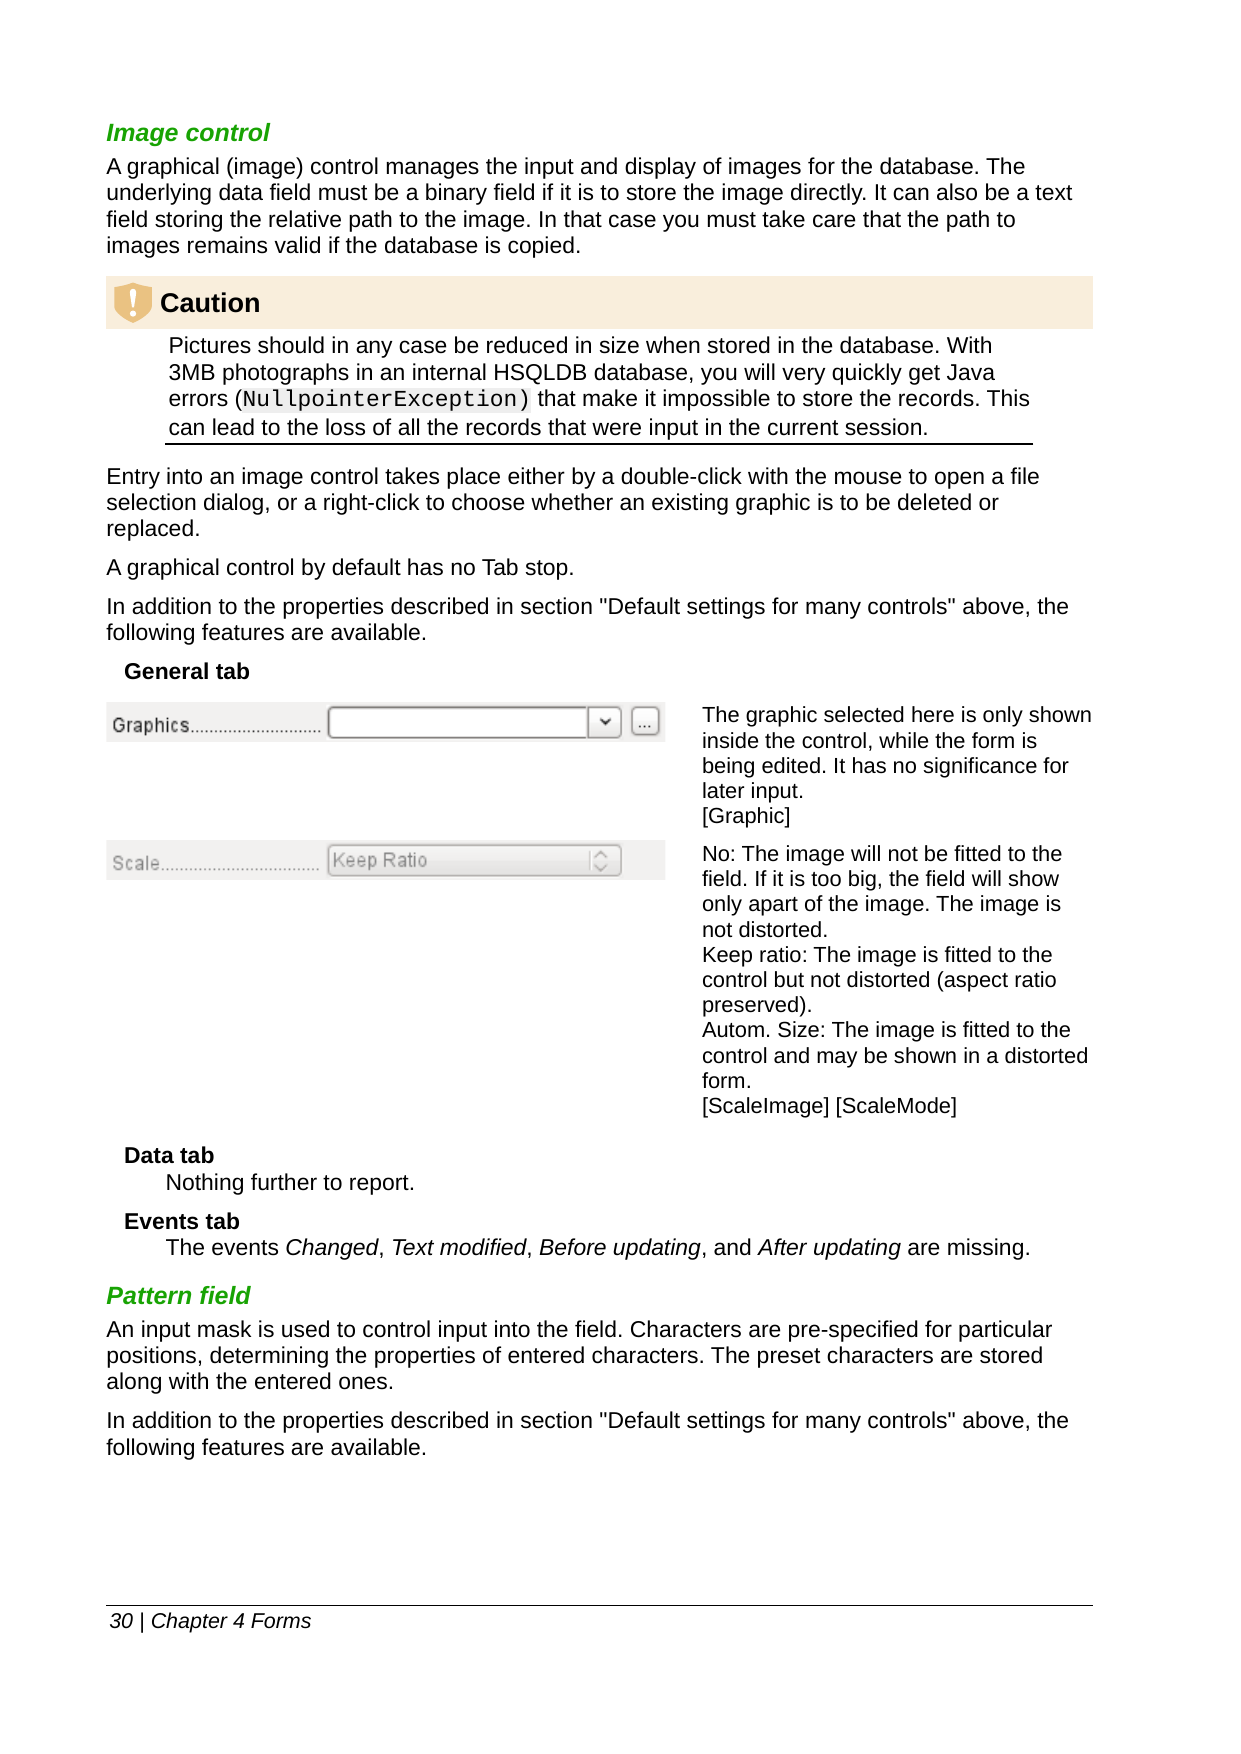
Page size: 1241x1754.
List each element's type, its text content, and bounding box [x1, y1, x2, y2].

text An input mask is used to control input into the field. Characters are pre-specified for particular positions, determining the properties of entered characters. The preset characters are stored along with the entered ones. [106, 1316, 1093, 1395]
text Entry into an image control takes place either by a double-click with the mouse to open a file selection dialog, or a right-click to choose whether an existing graphic is to be deleted or replaced. [106, 463, 1093, 542]
text Events tab [124, 1208, 1093, 1234]
text Pictures should in any case be reduced in size when stored in the database. With 3MB photographs in an internal HSQLDB database, you will very quickly get Java errors (NullpointerException) that make it impossible to store the records. This can lead to the loss of all the records that were input in the current session. [165, 329, 1033, 443]
text A graphical control by default has no Tab stop. [106, 554, 1093, 581]
subtitle Image control [106, 118, 1093, 147]
text Nothing further to report. [165, 1169, 1093, 1195]
text Data tab [124, 1142, 1093, 1169]
table_cell [106, 841, 702, 1131]
picture [106, 840, 666, 880]
subtitle Caution [106, 276, 1093, 329]
table_cell No: The image will not be fitted to the field. If it is too big, the field will show only apart of the image. The image is not distorted. Keep ratio: The image is fitted to the control but not distorted (aspect ratio preserved). Autom. Size: The image is fitted to the control and may be shown in a distorted form. [ScaleImage] [ScaleMode] [702, 841, 1093, 1131]
text In addition to the properties described in section "Default settings for many controls" above, the following features are available. [106, 1407, 1093, 1460]
picture [106, 702, 666, 742]
text In addition to the properties described in section "Default settings for many controls" above, the following features are available. [106, 593, 1093, 646]
text General tab [124, 658, 1093, 684]
table_header The graphic selected here is only shown inside the control, while the form is being edited. It has no significance for later input. [Graphic] [702, 702, 1093, 841]
table_header [106, 702, 702, 841]
text The events Changed, Text modified, Before updating, and After updating are missing. [165, 1234, 1093, 1260]
text A graphical (image) control manages the input and display of images for the database. The underlying data field must be a binary field if it is to store the image directly. It can also be a text field storing the relative path to the image. In that case you must take care that the path to images remains valid if the database is copied. [106, 153, 1093, 258]
subtitle Pattern field [106, 1281, 1093, 1310]
